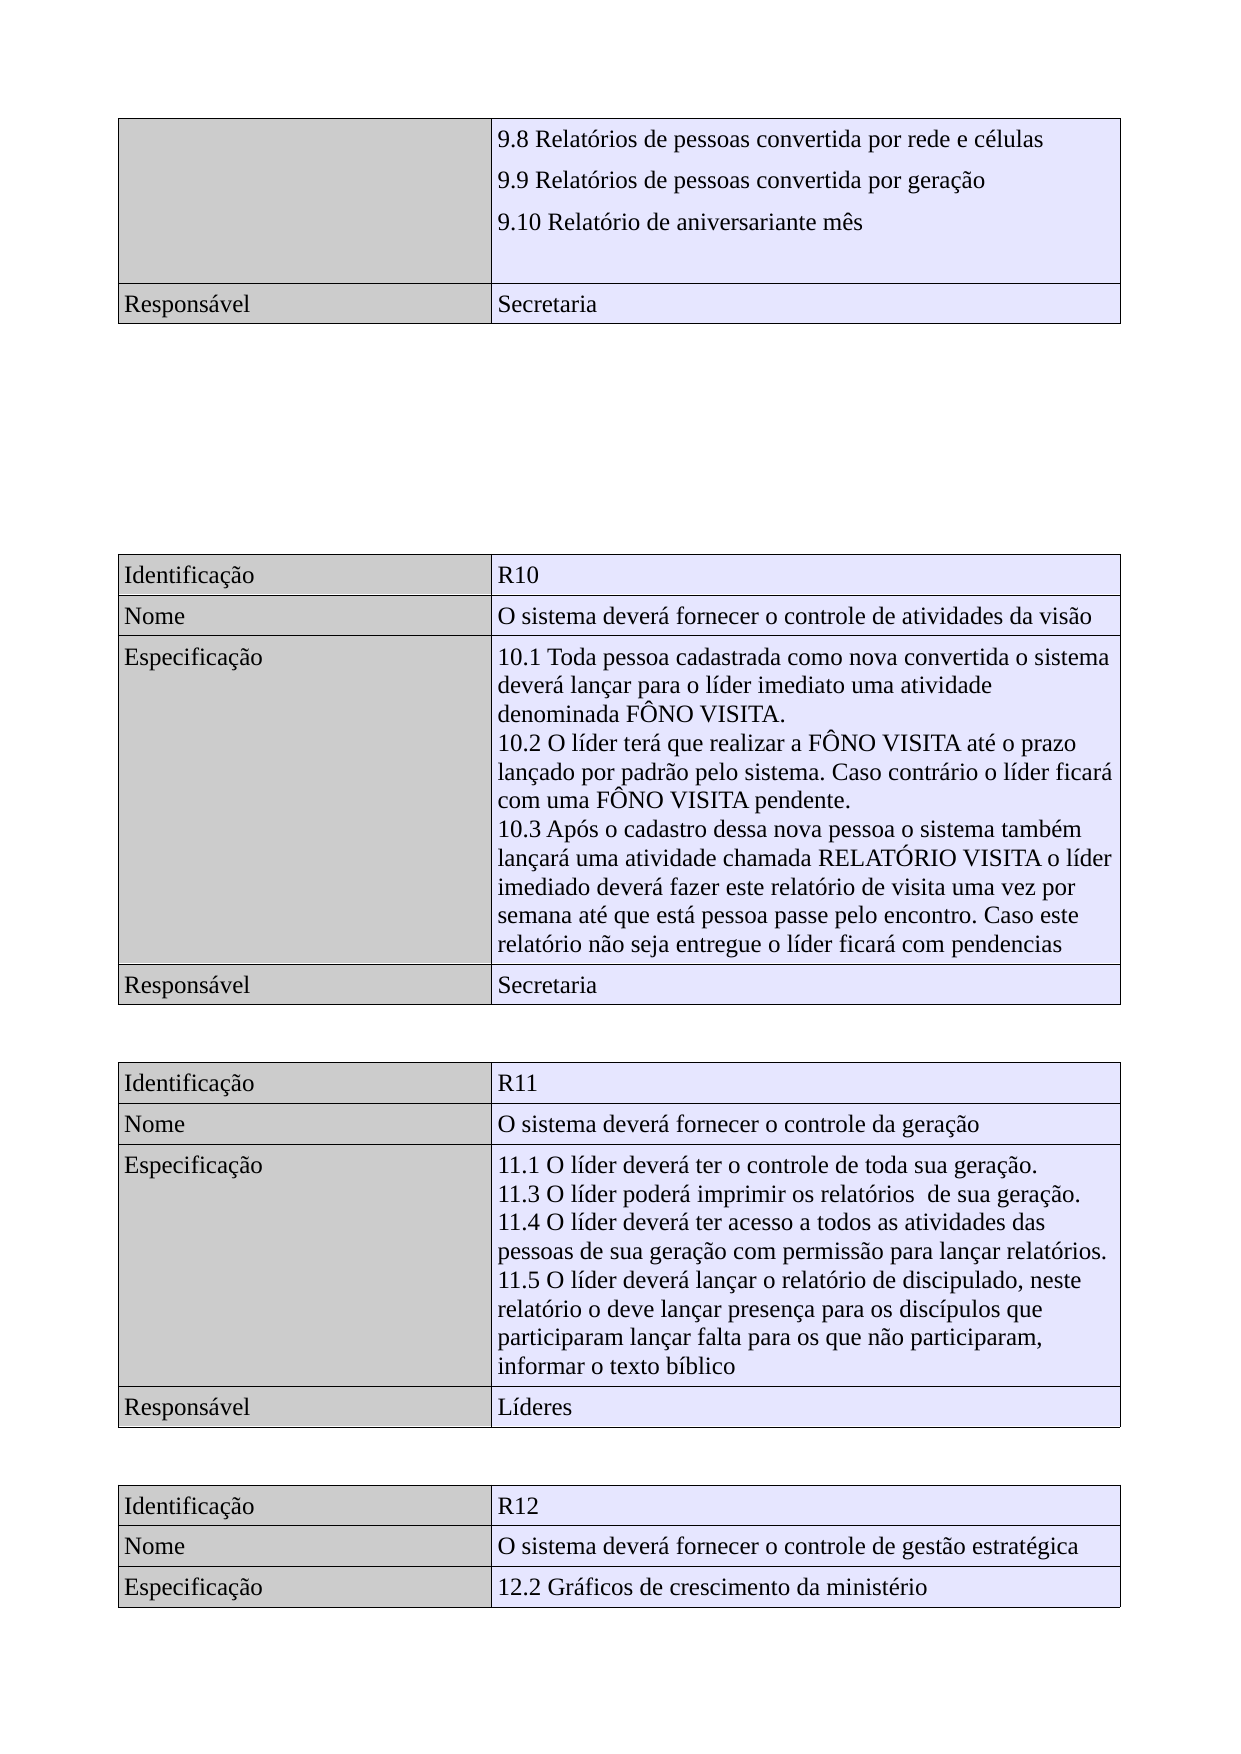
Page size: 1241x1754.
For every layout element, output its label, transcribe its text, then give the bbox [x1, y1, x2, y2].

table_cell Especificação [119, 636, 491, 963]
table_cell 11.1 O líder deverá ter o controle de toda sua geração. 11.3 O líder poderá imprimir os relatórios de sua geração. 11.4 O líder deverá ter acesso a todos as atividades das pessoas de sua geração com permissão para lançar relatórios. 11.5 O líder deverá lançar o relatório de discipulado, neste relatório o deve lançar presença para os discípulos que participaram lançar falta para os que não participaram, informar o texto bíblico [492, 1145, 1120, 1386]
table_cell Nome [119, 1104, 491, 1144]
table_cell 9.8 Relatórios de pessoas convertida por rede e células 9.9 Relatórios de pessoas convertida por geração 9.10 Relatório de aniversariante mês [492, 119, 1120, 283]
table_cell Secretaria [492, 965, 1120, 1004]
table_header Identificação [119, 1063, 491, 1103]
table_cell Responsável [119, 965, 491, 1004]
table_cell Líderes [492, 1387, 1120, 1426]
table_cell Especificação [119, 1567, 491, 1607]
table_header R12 [492, 1486, 1120, 1525]
table_header R10 [492, 555, 1120, 594]
table_cell 10.1 Toda pessoa cadastrada como nova convertida o sistema deverá lançar para o líder imediato uma atividade denominada FÔNO VISITA. 10.2 O líder terá que realizar a FÔNO VISITA até o prazo lançado por padrão pelo sistema. Caso contrário o líder ficará com uma FÔNO VISITA pendente. 10.3 Após o cadastro dessa nova pessoa o sistema também lançará uma atividade chamada RELATÓRIO VISITA o líder imediado deverá fazer este relatório de visita uma vez por semana até que está pessoa passe pelo encontro. Caso este relatório não seja entregue o líder ficará com pendencias [492, 636, 1120, 963]
table_header Identificação [119, 555, 491, 594]
table_header Identificação [119, 1486, 491, 1525]
table_cell O sistema deverá fornecer o controle de atividades da visão [492, 596, 1120, 635]
table_header R11 [492, 1063, 1120, 1103]
table_cell O sistema deverá fornecer o controle de gestão estratégica [492, 1526, 1120, 1566]
table_cell Responsável [119, 284, 491, 323]
table_cell Nome [119, 596, 491, 635]
table_cell Especificação [119, 1145, 491, 1386]
table_cell [119, 119, 491, 283]
table_cell 12.2 Gráficos de crescimento da ministério [492, 1567, 1120, 1607]
table_cell O sistema deverá fornecer o controle da geração [492, 1104, 1120, 1144]
table_cell Responsável [119, 1387, 491, 1426]
table_cell Secretaria [492, 284, 1120, 323]
table_cell Nome [119, 1526, 491, 1566]
